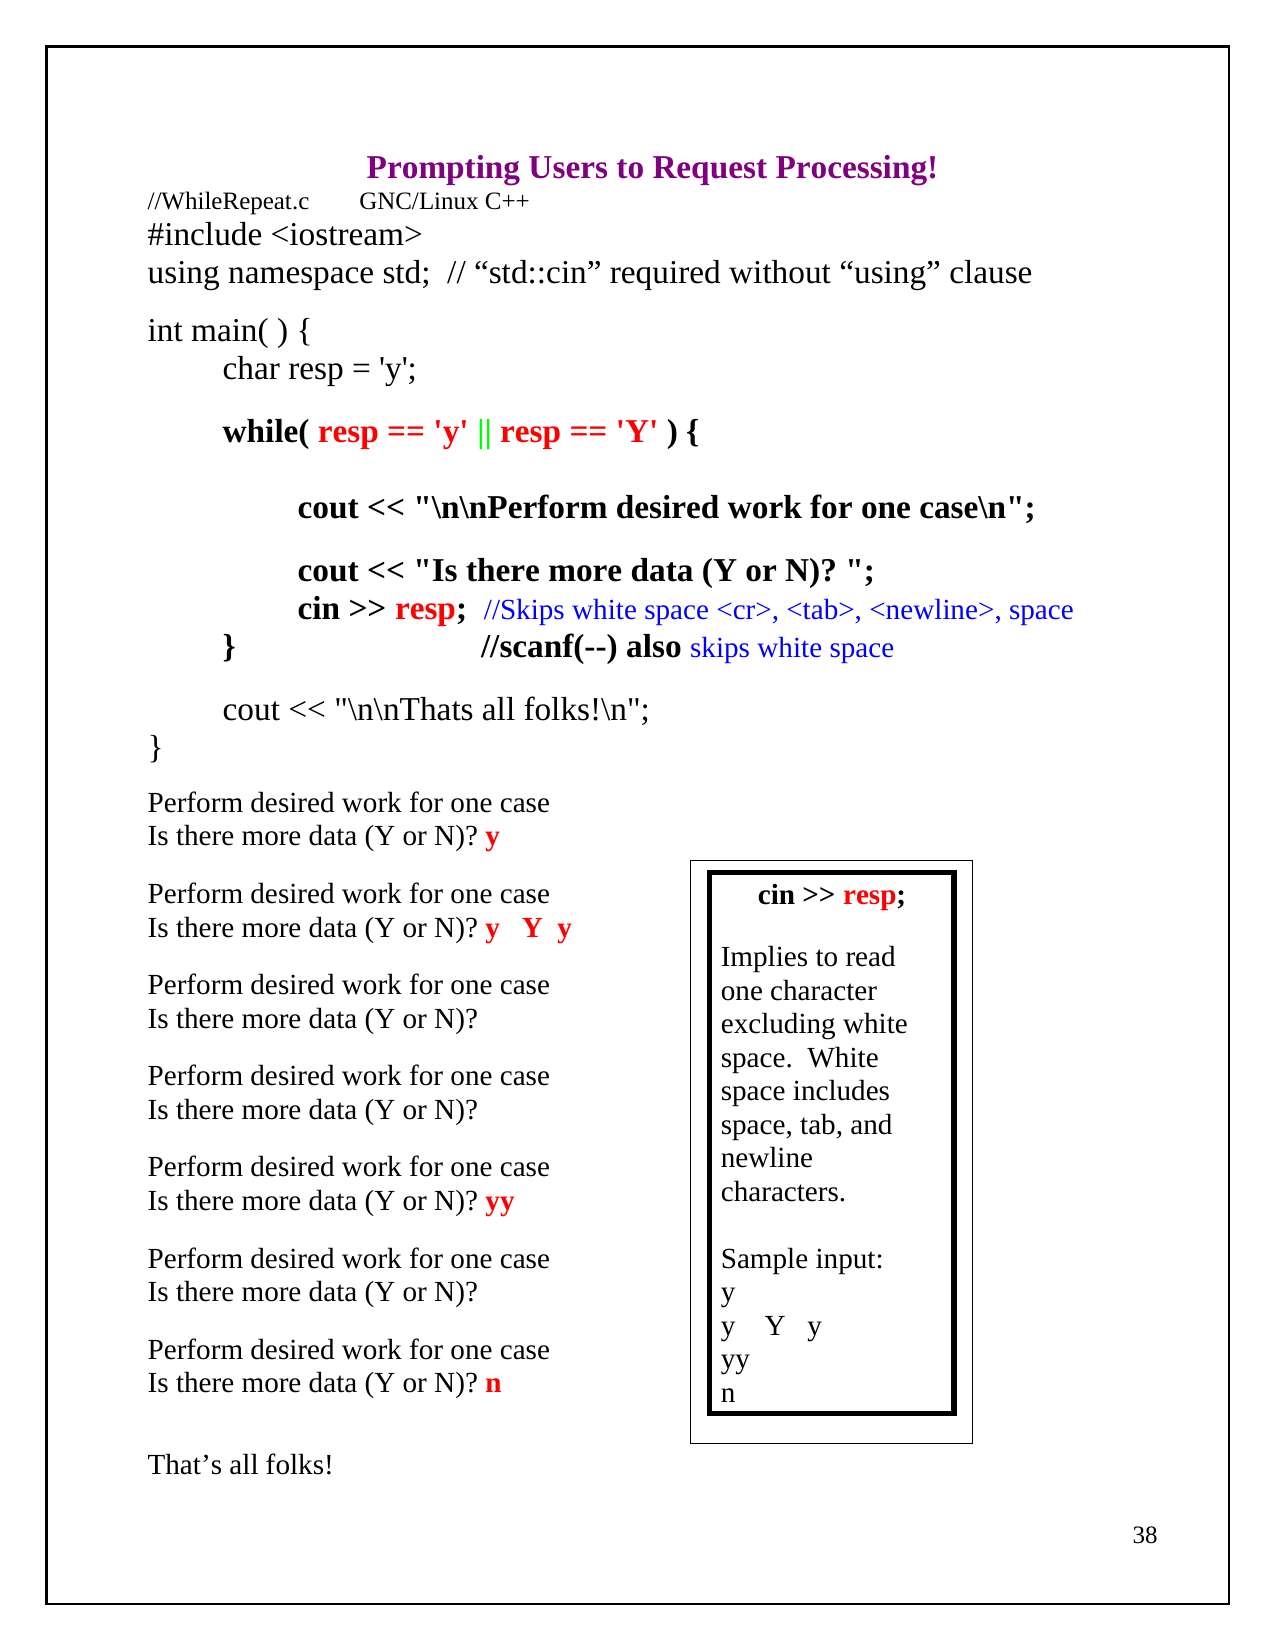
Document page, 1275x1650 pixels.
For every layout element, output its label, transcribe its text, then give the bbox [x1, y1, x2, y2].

text [973, 1001, 1158, 1034]
text Perform desired work for one case [147, 876, 690, 910]
text [973, 1149, 1158, 1183]
text Perform desired work for one case [147, 1058, 690, 1092]
text cin >> resp; //Skips white space <cr>, <tab>, <newline>, space [147, 588, 1158, 627]
text cout << "\n\nPerform desired work for one case\n"; [147, 488, 1158, 526]
text yy [712, 1334, 951, 1368]
text Is there more data (Y or N)? [147, 1274, 690, 1308]
text Is there more data (Y or N)? yy [147, 1183, 690, 1217]
text Is there more data (Y or N)? [147, 1092, 690, 1126]
text } //scanf(--) also skips white space [147, 627, 1158, 665]
text [973, 1058, 1158, 1092]
text y [712, 1267, 951, 1301]
text Is there more data (Y or N)? n [147, 1365, 690, 1399]
text Perform desired work for one case [147, 1149, 690, 1183]
text Is there more data (Y or N)? [147, 1001, 690, 1034]
text while( resp == 'y' || resp == 'Y' ) { [147, 411, 1158, 449]
text Implies to read one character excluding white space. White space includes space, tab, and newline characters. [712, 932, 951, 1207]
text [973, 967, 1158, 1001]
text //WhileRepeat.c GNC/Linux C++ [147, 186, 1158, 214]
text [973, 1183, 1158, 1217]
text [973, 1365, 1158, 1399]
text int main( ) { [147, 310, 1158, 349]
text #include <iostream> [147, 214, 1158, 253]
text That’s all folks! [147, 1447, 1158, 1481]
text Prompting Users to Request Processing! [147, 147, 1158, 186]
text } [147, 727, 1158, 766]
text Perform desired work for one case [147, 785, 1158, 818]
text [973, 876, 1158, 910]
text cout << "Is there more data (Y or N)? "; [147, 550, 1158, 588]
text cout << "\n\nThats all folks!\n"; [147, 689, 1158, 727]
text [973, 1241, 1158, 1274]
text n [712, 1368, 951, 1411]
text using namespace std; // “std::cin” required without “using” clause [147, 253, 1158, 291]
text Perform desired work for one case [147, 967, 690, 1001]
text Sample input: [712, 1234, 951, 1267]
text [973, 1274, 1158, 1308]
text Perform desired work for one case [147, 1241, 690, 1274]
text y Y y [712, 1301, 951, 1334]
text Perform desired work for one case [147, 1332, 690, 1365]
text [973, 910, 1158, 943]
text Is there more data (Y or N)? y [147, 818, 1158, 852]
text char resp = 'y'; [147, 349, 1158, 387]
text [973, 1092, 1158, 1126]
text cin >> resp; [712, 875, 951, 910]
text [973, 1332, 1158, 1365]
text Is there more data (Y or N)? y Y y [147, 910, 690, 943]
